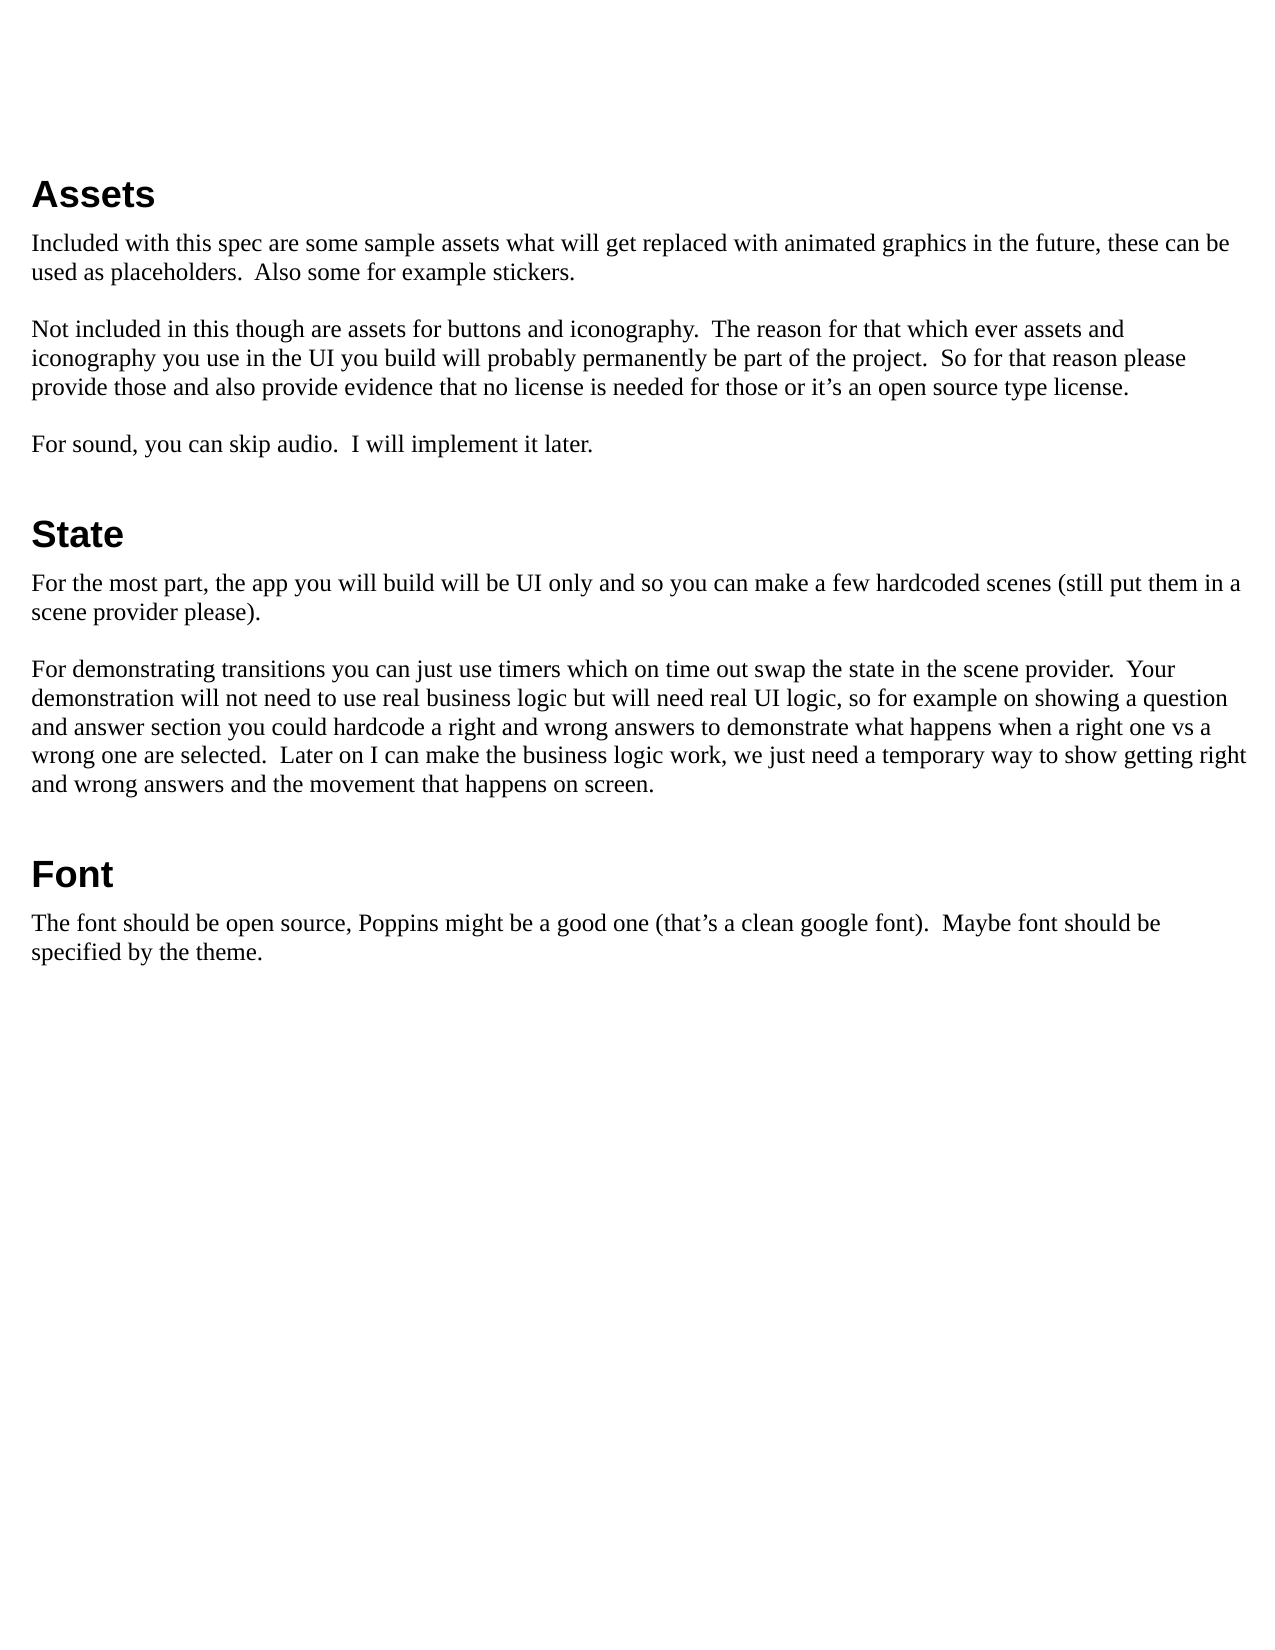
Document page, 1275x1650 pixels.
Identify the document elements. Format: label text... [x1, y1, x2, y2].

text For the most part, the app you will build will be UI only and so you can make a few hardcoded scenes (still put them in a scene provider please). [31, 568, 1250, 625]
text Included with this spec are some sample assets what will get replaced with animated graphics in the future, these can be used as placeholders. Also some for example stickers. [31, 228, 1250, 286]
text For sound, you can skip audio. I will implement it later. [31, 429, 1250, 458]
subtitle Assets [31, 172, 1250, 216]
subtitle Font [31, 852, 1250, 895]
text Not included in this though are assets for buttons and iconography. The reason for that which ever assets and iconography you use in the UI you build will probably permanently be part of the project. So for that reason please provide those and also provide evidence that no license is needed for those or it’s an open source type license. [31, 314, 1250, 401]
subtitle State [31, 512, 1250, 555]
text The font should be open source, Poppins might be a good one (that’s a clean google font). Maybe font should be specified by the theme. [31, 908, 1250, 965]
text For demonstrating transitions you can just use timers which on time out swap the state in the scene provider. Your demonstration will not need to use real business logic but will need real UI logic, so for example on showing a question and answer section you could hardcode a right and wrong answers to demonstrate what happens when a right one vs a wrong one are selected. Later on I can make the business logic work, we just need a temporary way to show getting right and wrong answers and the movement that happens on screen. [31, 654, 1250, 798]
